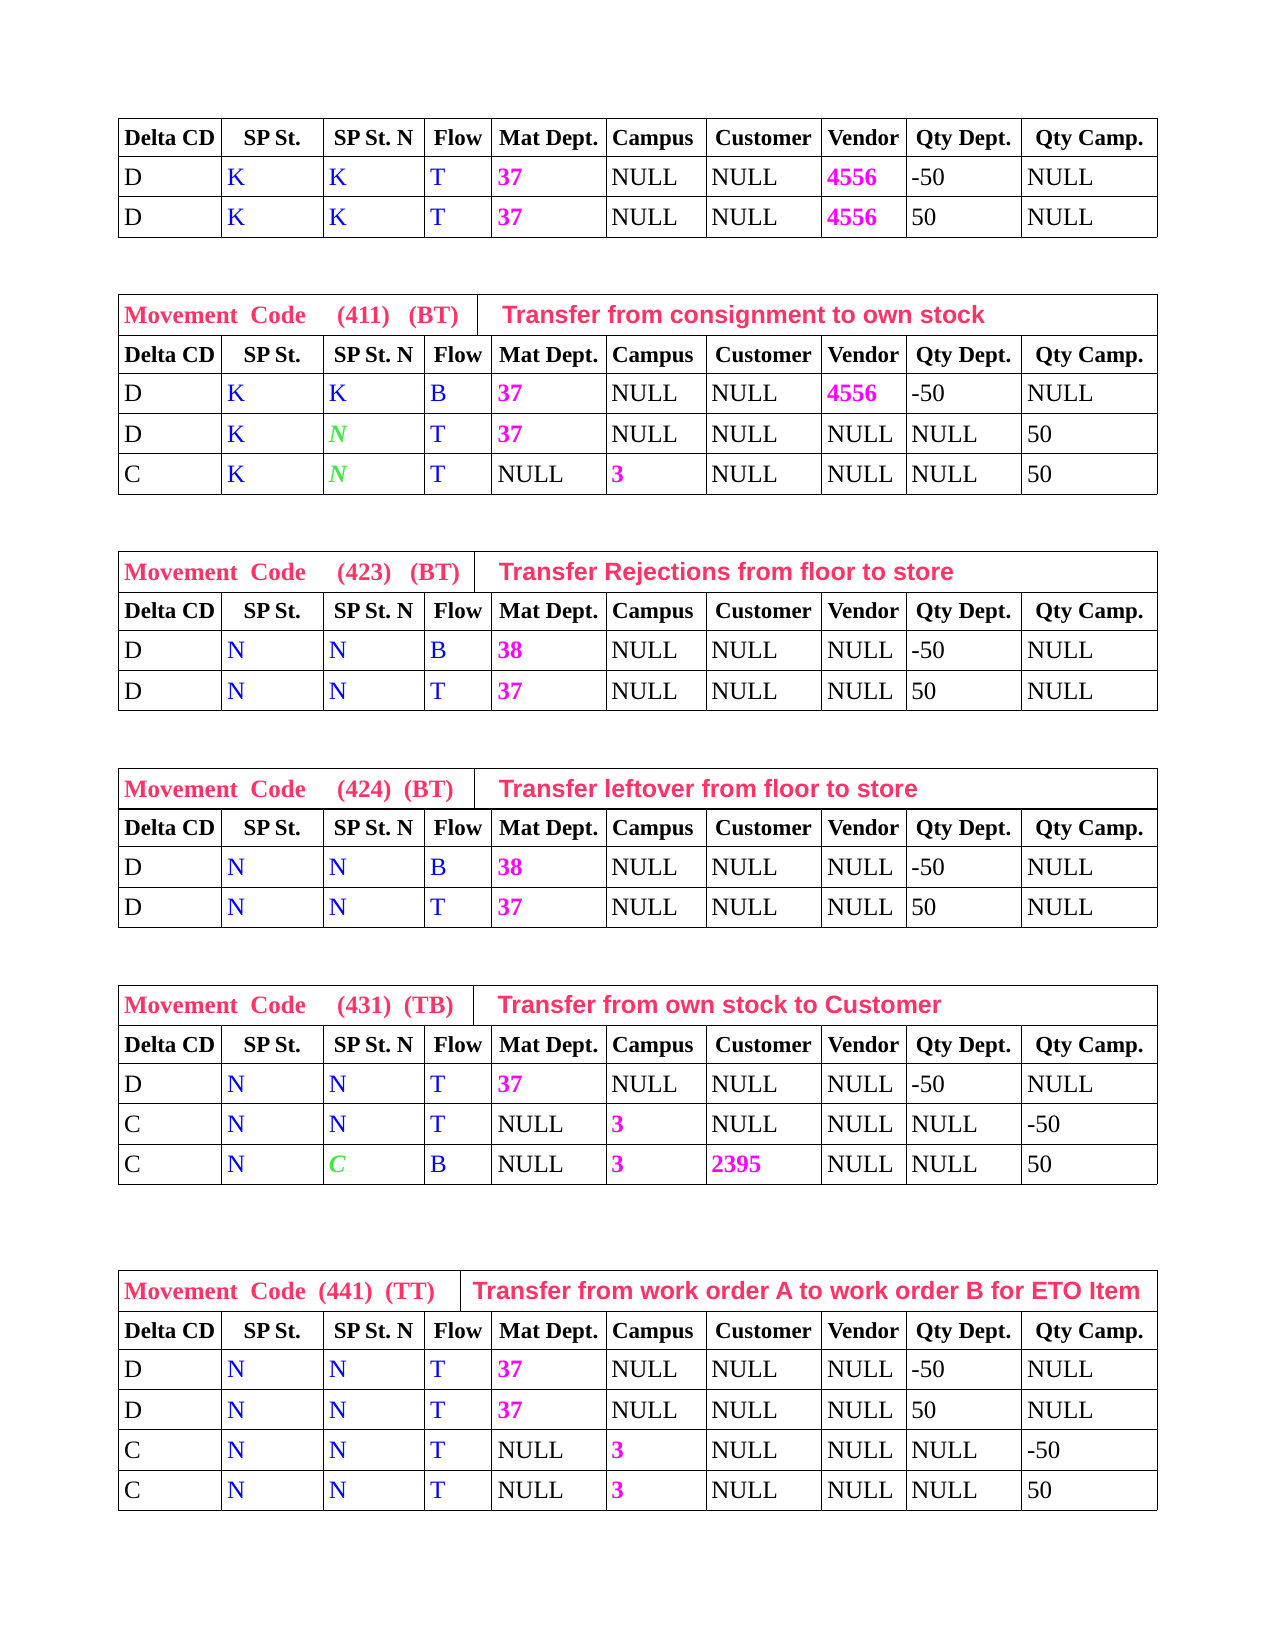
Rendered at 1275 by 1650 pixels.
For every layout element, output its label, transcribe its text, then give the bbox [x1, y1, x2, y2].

table_header Flow [425, 810, 491, 846]
table_cell NULL [607, 847, 706, 887]
table_header Qty Dept. [907, 1312, 1021, 1349]
table_cell K [324, 374, 424, 413]
table_header Mat Dept. [492, 1312, 606, 1349]
table_cell D [119, 1390, 221, 1429]
table_cell N [324, 1064, 424, 1103]
table_cell D [119, 374, 221, 413]
table_header SP St. [222, 1312, 323, 1349]
table_cell N [324, 414, 424, 453]
table_cell N [324, 671, 424, 710]
table_cell NULL [822, 1104, 906, 1144]
table_cell C [119, 1471, 221, 1510]
table_cell NULL [822, 1430, 906, 1470]
table_cell N [222, 1350, 323, 1389]
table_cell 50 [1022, 1471, 1157, 1510]
table_cell NULL [607, 888, 706, 927]
table_cell 50 [1022, 454, 1157, 494]
table_header Mat Dept. [492, 593, 606, 630]
table_cell N [222, 1430, 323, 1470]
table_header Customer [707, 336, 821, 373]
table_cell NULL [707, 1390, 821, 1429]
table_header Qty Dept. [907, 119, 1021, 156]
table_header Campus [607, 1026, 706, 1063]
table_cell 50 [907, 671, 1021, 710]
table_cell N [324, 1390, 424, 1429]
table_header Transfer leftover from floor to store [475, 769, 1157, 808]
table_header Campus [607, 119, 706, 156]
table_header Movement Code (431) (TB) [119, 986, 473, 1025]
table_cell NULL [492, 1430, 606, 1470]
table_header SP St. N [324, 336, 424, 373]
table_cell NULL [707, 631, 821, 670]
table_cell D [119, 631, 221, 670]
table_cell T [425, 1350, 491, 1389]
table_cell N [222, 1064, 323, 1103]
table_cell 38 [492, 631, 606, 670]
table_cell NULL [707, 454, 821, 494]
table_cell 37 [492, 414, 606, 453]
table_cell NULL [1022, 847, 1157, 887]
table_header Mat Dept. [492, 336, 606, 373]
table_cell NULL [607, 1064, 706, 1103]
table_cell N [324, 1350, 424, 1389]
table_cell C [119, 1145, 221, 1184]
table_header Customer [707, 593, 821, 630]
table_cell 3 [607, 454, 706, 494]
table_cell 37 [492, 1350, 606, 1389]
table_cell N [222, 671, 323, 710]
table_header Qty Dept. [907, 593, 1021, 630]
table_cell C [119, 1430, 221, 1470]
table_cell K [324, 197, 424, 237]
table_cell NULL [707, 197, 821, 237]
table_cell 3 [607, 1471, 706, 1510]
table_header Vendor [822, 336, 906, 373]
table_header Campus [607, 1312, 706, 1349]
table_cell NULL [1022, 631, 1157, 670]
table_cell NULL [492, 454, 606, 494]
table_cell NULL [822, 631, 906, 670]
table_cell 38 [492, 847, 606, 887]
table_cell C [324, 1145, 424, 1184]
table_cell 37 [492, 888, 606, 927]
table_cell 3 [607, 1145, 706, 1184]
table_cell NULL [707, 1064, 821, 1103]
table_cell D [119, 197, 221, 237]
table_cell NULL [822, 888, 906, 927]
table_cell NULL [707, 1430, 821, 1470]
table_cell NULL [822, 414, 906, 453]
table_cell T [425, 197, 491, 237]
table_header Campus [607, 593, 706, 630]
table_header Customer [707, 119, 821, 156]
table_header Movement Code (424) (BT) [119, 769, 474, 808]
table_header SP St. [222, 593, 323, 630]
table_cell C [119, 1104, 221, 1144]
table_cell NULL [707, 374, 821, 413]
table_cell -50 [907, 1350, 1021, 1389]
table_header Qty Dept. [907, 336, 1021, 373]
table_header Transfer from work order A to work order B for ETO Item [461, 1271, 1157, 1311]
table_cell NULL [607, 1350, 706, 1389]
table_header Transfer from consignment to own stock [478, 295, 1157, 335]
table_header Vendor [822, 1026, 906, 1063]
table_header Vendor [822, 593, 906, 630]
table_cell NULL [607, 1390, 706, 1429]
table_cell T [425, 1104, 491, 1144]
table_cell N [324, 454, 424, 494]
table_cell -50 [907, 157, 1021, 196]
table_header Customer [707, 1312, 821, 1349]
table_header Qty Camp. [1022, 336, 1157, 373]
table_cell T [425, 888, 491, 927]
table_cell -50 [907, 631, 1021, 670]
table_header Customer [707, 1026, 821, 1063]
table_cell 4556 [822, 374, 906, 413]
table_cell N [222, 1471, 323, 1510]
table_cell 3 [607, 1430, 706, 1470]
table_cell N [222, 1104, 323, 1144]
table_cell N [324, 1471, 424, 1510]
table_cell T [425, 454, 491, 494]
table_cell NULL [607, 671, 706, 710]
table_cell NULL [607, 414, 706, 453]
table_cell 50 [1022, 414, 1157, 453]
table_header Customer [707, 810, 821, 846]
table_cell NULL [1022, 157, 1157, 196]
table_header Delta CD [119, 1312, 221, 1349]
table_cell 4556 [822, 197, 906, 237]
table_header SP St. N [324, 810, 424, 846]
table_header Transfer from own stock to Customer [474, 986, 1157, 1025]
table_cell B [425, 631, 491, 670]
table_cell 37 [492, 157, 606, 196]
table_cell 3 [607, 1104, 706, 1144]
table_header Mat Dept. [492, 119, 606, 156]
table_cell 37 [492, 374, 606, 413]
table_header Movement Code (441) (TT) [119, 1271, 460, 1311]
table_header Vendor [822, 810, 906, 846]
table_cell 37 [492, 1390, 606, 1429]
table_cell 50 [907, 888, 1021, 927]
table_header Qty Camp. [1022, 593, 1157, 630]
table_header SP St. N [324, 119, 424, 156]
table_header SP St. N [324, 593, 424, 630]
table_cell B [425, 847, 491, 887]
table_header Flow [425, 593, 491, 630]
table_cell NULL [1022, 1064, 1157, 1103]
table_cell C [119, 454, 221, 494]
table_cell T [425, 671, 491, 710]
table_cell -50 [1022, 1104, 1157, 1144]
table_cell NULL [707, 847, 821, 887]
table_cell NULL [907, 414, 1021, 453]
table_header Flow [425, 336, 491, 373]
table_header SP St. [222, 810, 323, 846]
table_cell N [324, 888, 424, 927]
table_cell T [425, 414, 491, 453]
table_cell NULL [822, 454, 906, 494]
table_cell NULL [907, 1104, 1021, 1144]
table_cell K [222, 454, 323, 494]
table_cell -50 [907, 847, 1021, 887]
table_header Qty Camp. [1022, 810, 1157, 846]
table_header Mat Dept. [492, 810, 606, 846]
table_header Qty Dept. [907, 810, 1021, 846]
table_cell N [222, 1390, 323, 1429]
table_cell K [222, 157, 323, 196]
table_header SP St. [222, 119, 323, 156]
table_cell T [425, 157, 491, 196]
table_cell -50 [907, 374, 1021, 413]
table_cell NULL [822, 1390, 906, 1429]
table_cell NULL [1022, 1350, 1157, 1389]
table_header Qty Camp. [1022, 1026, 1157, 1063]
table_header SP St. [222, 1026, 323, 1063]
table_cell -50 [907, 1064, 1021, 1103]
table_cell T [425, 1390, 491, 1429]
table_cell NULL [822, 1064, 906, 1103]
table_header Delta CD [119, 593, 221, 630]
table_cell T [425, 1471, 491, 1510]
table_cell 37 [492, 197, 606, 237]
table_cell NULL [707, 671, 821, 710]
table_cell K [324, 157, 424, 196]
table_cell T [425, 1064, 491, 1103]
table_cell N [324, 847, 424, 887]
table_header Flow [425, 1026, 491, 1063]
table_cell 37 [492, 1064, 606, 1103]
table_cell N [324, 1104, 424, 1144]
table_cell NULL [492, 1104, 606, 1144]
table_cell NULL [822, 1471, 906, 1510]
table_cell NULL [1022, 374, 1157, 413]
table_header SP St. [222, 336, 323, 373]
table_cell D [119, 847, 221, 887]
table_cell T [425, 1430, 491, 1470]
table_header Transfer Rejections from floor to store [475, 552, 1157, 592]
table_header Delta CD [119, 1026, 221, 1063]
table_header Mat Dept. [492, 1026, 606, 1063]
table_cell NULL [1022, 1390, 1157, 1429]
table_cell NULL [707, 1350, 821, 1389]
table_cell NULL [822, 1350, 906, 1389]
table_cell K [222, 374, 323, 413]
table_cell NULL [907, 1145, 1021, 1184]
table_header SP St. N [324, 1026, 424, 1063]
table_header Qty Dept. [907, 1026, 1021, 1063]
table_cell D [119, 888, 221, 927]
table_cell D [119, 414, 221, 453]
table_cell N [222, 631, 323, 670]
table_cell 2395 [707, 1145, 821, 1184]
table_header SP St. N [324, 1312, 424, 1349]
table_cell N [222, 888, 323, 927]
table_cell NULL [492, 1145, 606, 1184]
table_cell NULL [707, 157, 821, 196]
table_cell N [324, 631, 424, 670]
table_header Delta CD [119, 810, 221, 846]
table_cell NULL [1022, 671, 1157, 710]
table_cell 37 [492, 671, 606, 710]
table_cell NULL [907, 1471, 1021, 1510]
table_cell D [119, 1064, 221, 1103]
table_header Movement Code (423) (BT) [119, 552, 474, 592]
table_header Delta CD [119, 336, 221, 373]
table_header Campus [607, 336, 706, 373]
table_cell NULL [707, 1104, 821, 1144]
table_cell NULL [822, 847, 906, 887]
table_cell D [119, 1350, 221, 1389]
table_header Vendor [822, 119, 906, 156]
table_cell NULL [607, 197, 706, 237]
table_header Qty Camp. [1022, 1312, 1157, 1349]
table_cell NULL [1022, 888, 1157, 927]
table_cell 50 [907, 197, 1021, 237]
table_cell N [324, 1430, 424, 1470]
table_cell N [222, 1145, 323, 1184]
table_cell NULL [707, 414, 821, 453]
table_cell NULL [607, 374, 706, 413]
table_cell NULL [607, 631, 706, 670]
table_cell NULL [707, 888, 821, 927]
table_cell NULL [492, 1471, 606, 1510]
table_header Qty Camp. [1022, 119, 1157, 156]
table_cell D [119, 671, 221, 710]
table_cell B [425, 1145, 491, 1184]
table_cell NULL [707, 1471, 821, 1510]
table_cell D [119, 157, 221, 196]
table_header Movement Code (411) (BT) [119, 295, 477, 335]
table_cell B [425, 374, 491, 413]
table_cell K [222, 414, 323, 453]
table_header Flow [425, 1312, 491, 1349]
table_cell NULL [907, 454, 1021, 494]
table_cell NULL [822, 1145, 906, 1184]
table_cell NULL [607, 157, 706, 196]
table_header Vendor [822, 1312, 906, 1349]
table_header Flow [425, 119, 491, 156]
table_cell NULL [907, 1430, 1021, 1470]
table_cell 50 [907, 1390, 1021, 1429]
table_cell K [222, 197, 323, 237]
table_header Delta CD [119, 119, 221, 156]
table_cell 50 [1022, 1145, 1157, 1184]
table_header Campus [607, 810, 706, 846]
table_cell N [222, 847, 323, 887]
table_cell 4556 [822, 157, 906, 196]
table_cell NULL [822, 671, 906, 710]
table_cell NULL [1022, 197, 1157, 237]
table_cell -50 [1022, 1430, 1157, 1470]
